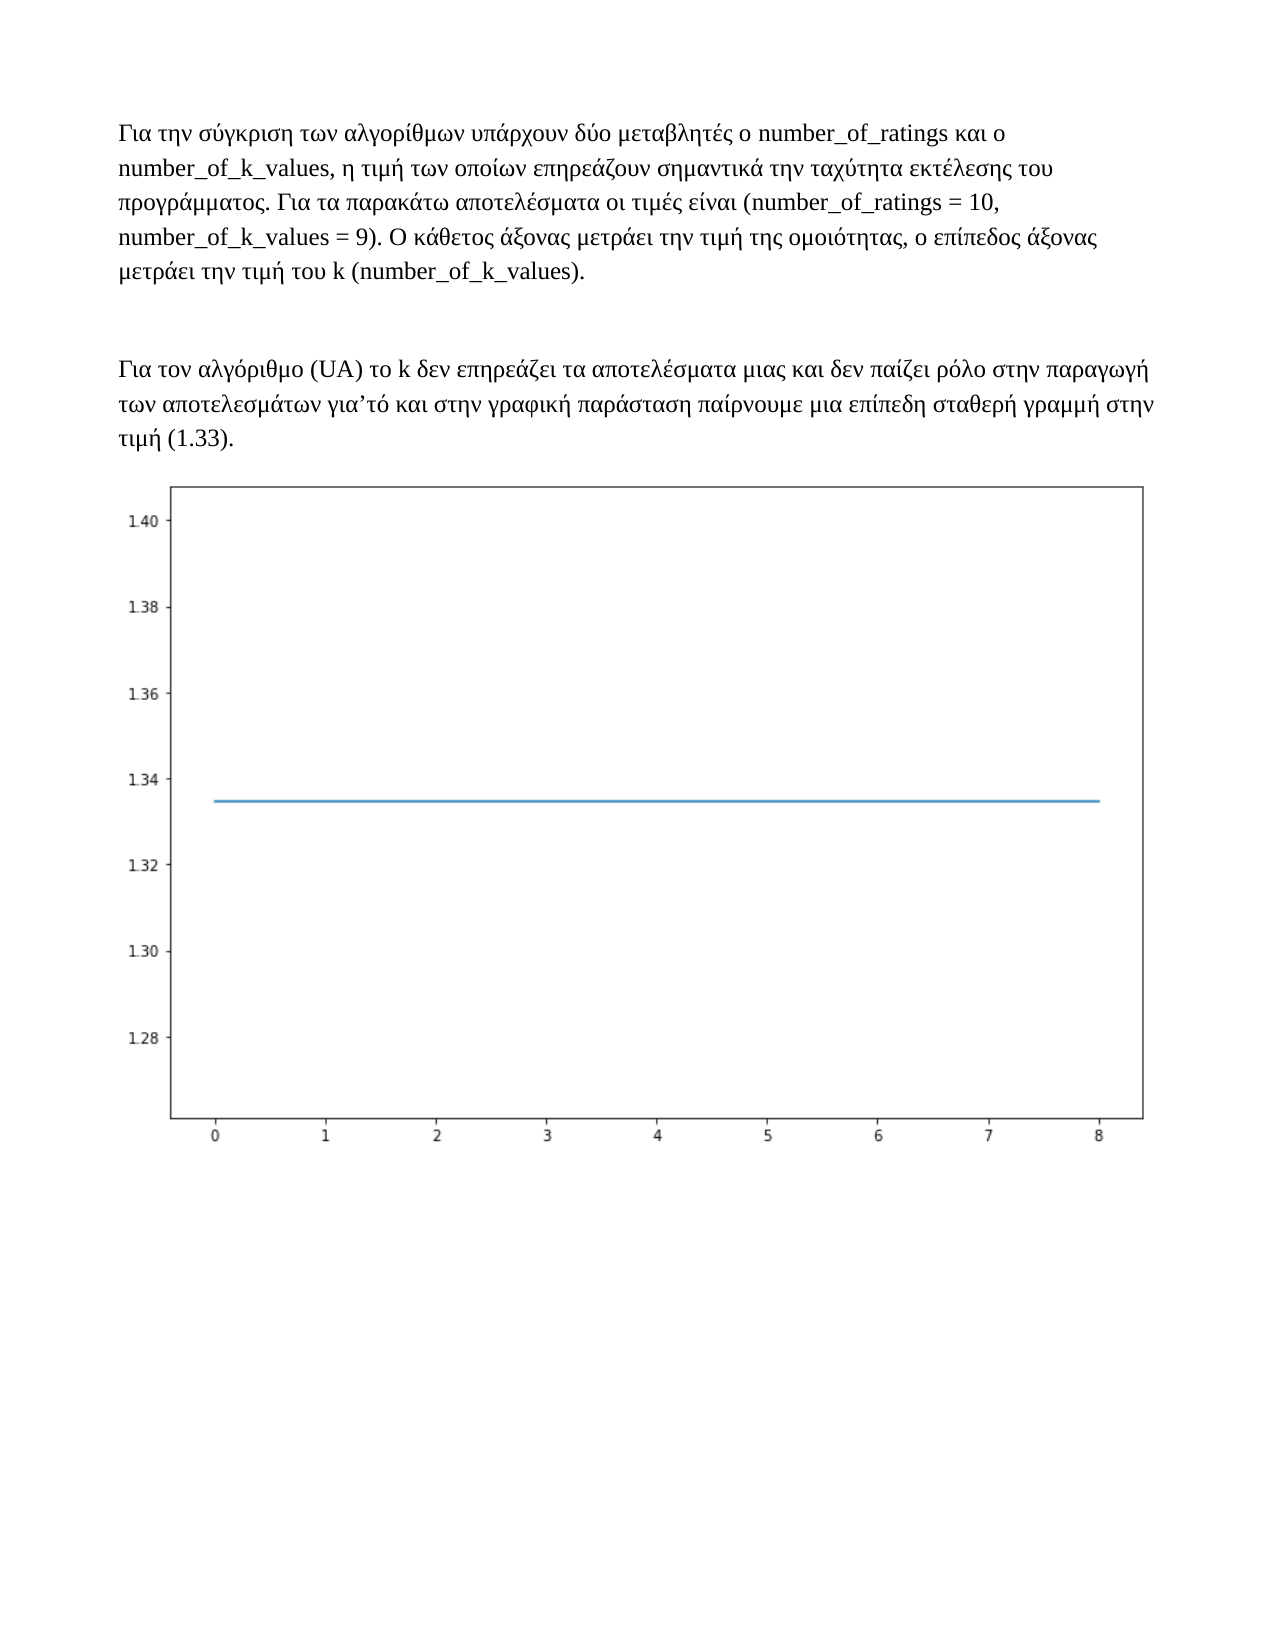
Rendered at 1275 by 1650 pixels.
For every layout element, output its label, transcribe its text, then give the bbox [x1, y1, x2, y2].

text Για την σύγκριση των αλγορίθμων υπάρχουν δύο μεταβλητές ο number_of_ratings και ο number_of_k_values, η τιμή των οποίων επηρεάζουν σημαντικά την ταχύτητα εκτέλεσης του προγράμματος. Για τα παρακάτω αποτελέσματα οι τιμές είναι (number_of_ratings = 10, number_of_k_values = 9). Ο κάθετος άξονας μετράει την τιμή της ομοιότητας, ο επίπεδος άξονας μετράει την τιμή του k (number_of_k_values). [118, 118, 1157, 285]
picture [118, 472, 1157, 1153]
text Για τον αλγόριθμο (UA) το k δεν επηρεάζει τα αποτελέσματα μιας και δεν παίζει ρόλο στην παραγωγή των αποτελεσμάτων για’τό και στην γραφική παράσταση παίρνουμε μια επίπεδη σταθερή γραμμή στην τιμή (1.33). [118, 354, 1157, 452]
